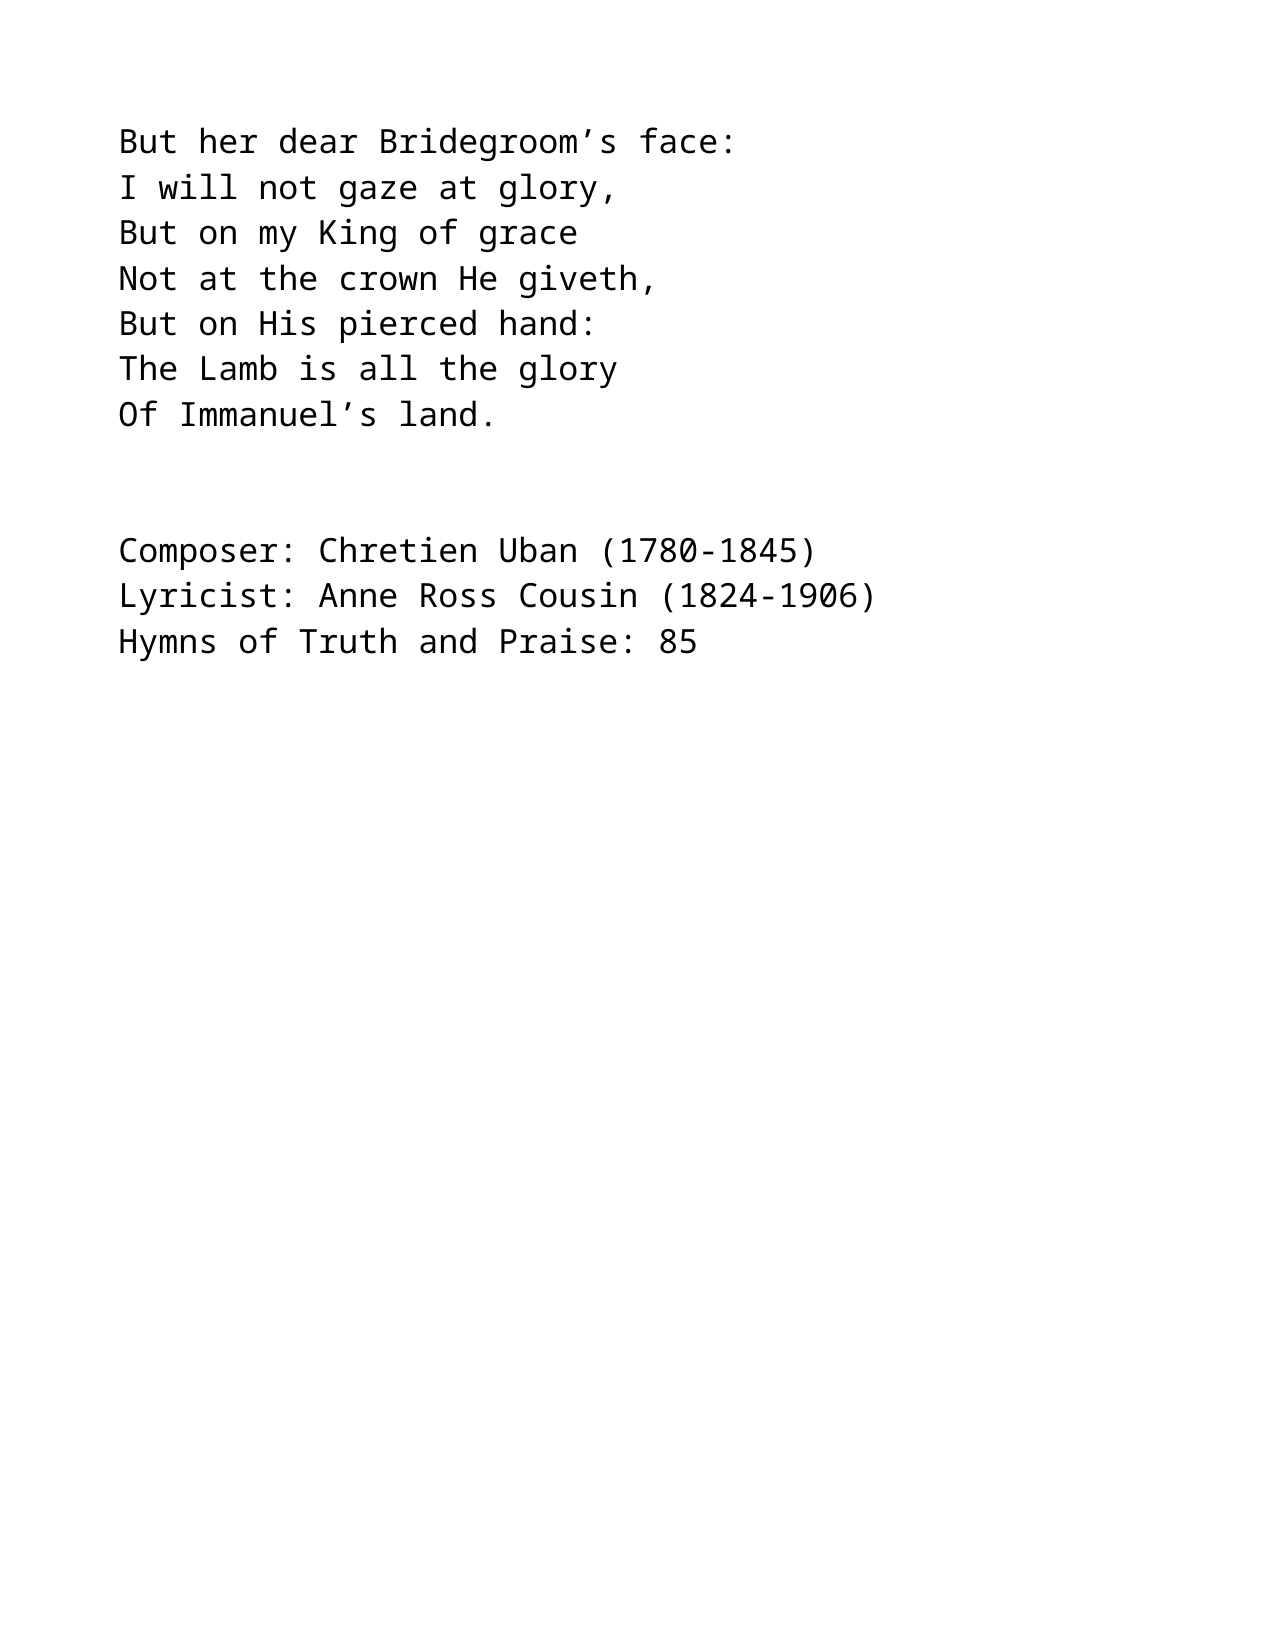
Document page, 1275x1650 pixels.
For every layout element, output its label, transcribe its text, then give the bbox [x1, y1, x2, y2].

text Not at the crown He giveth, [118, 254, 1157, 300]
text But on His pierced hand: [118, 300, 1157, 345]
text Composer: Chretien Uban (1780-1845) [118, 527, 1157, 572]
text But on my King of grace [118, 209, 1157, 254]
text Lyricist: Anne Ross Cousin (1824-1906) [118, 572, 1157, 618]
text But her dear Bridegroom’s face: [118, 118, 1157, 163]
text I will not gaze at glory, [118, 163, 1157, 209]
text Hymns of Truth and Praise: 85 [118, 618, 1157, 663]
text The Lamb is all the glory [118, 345, 1157, 391]
text Of Immanuel’s land. [118, 391, 1157, 436]
